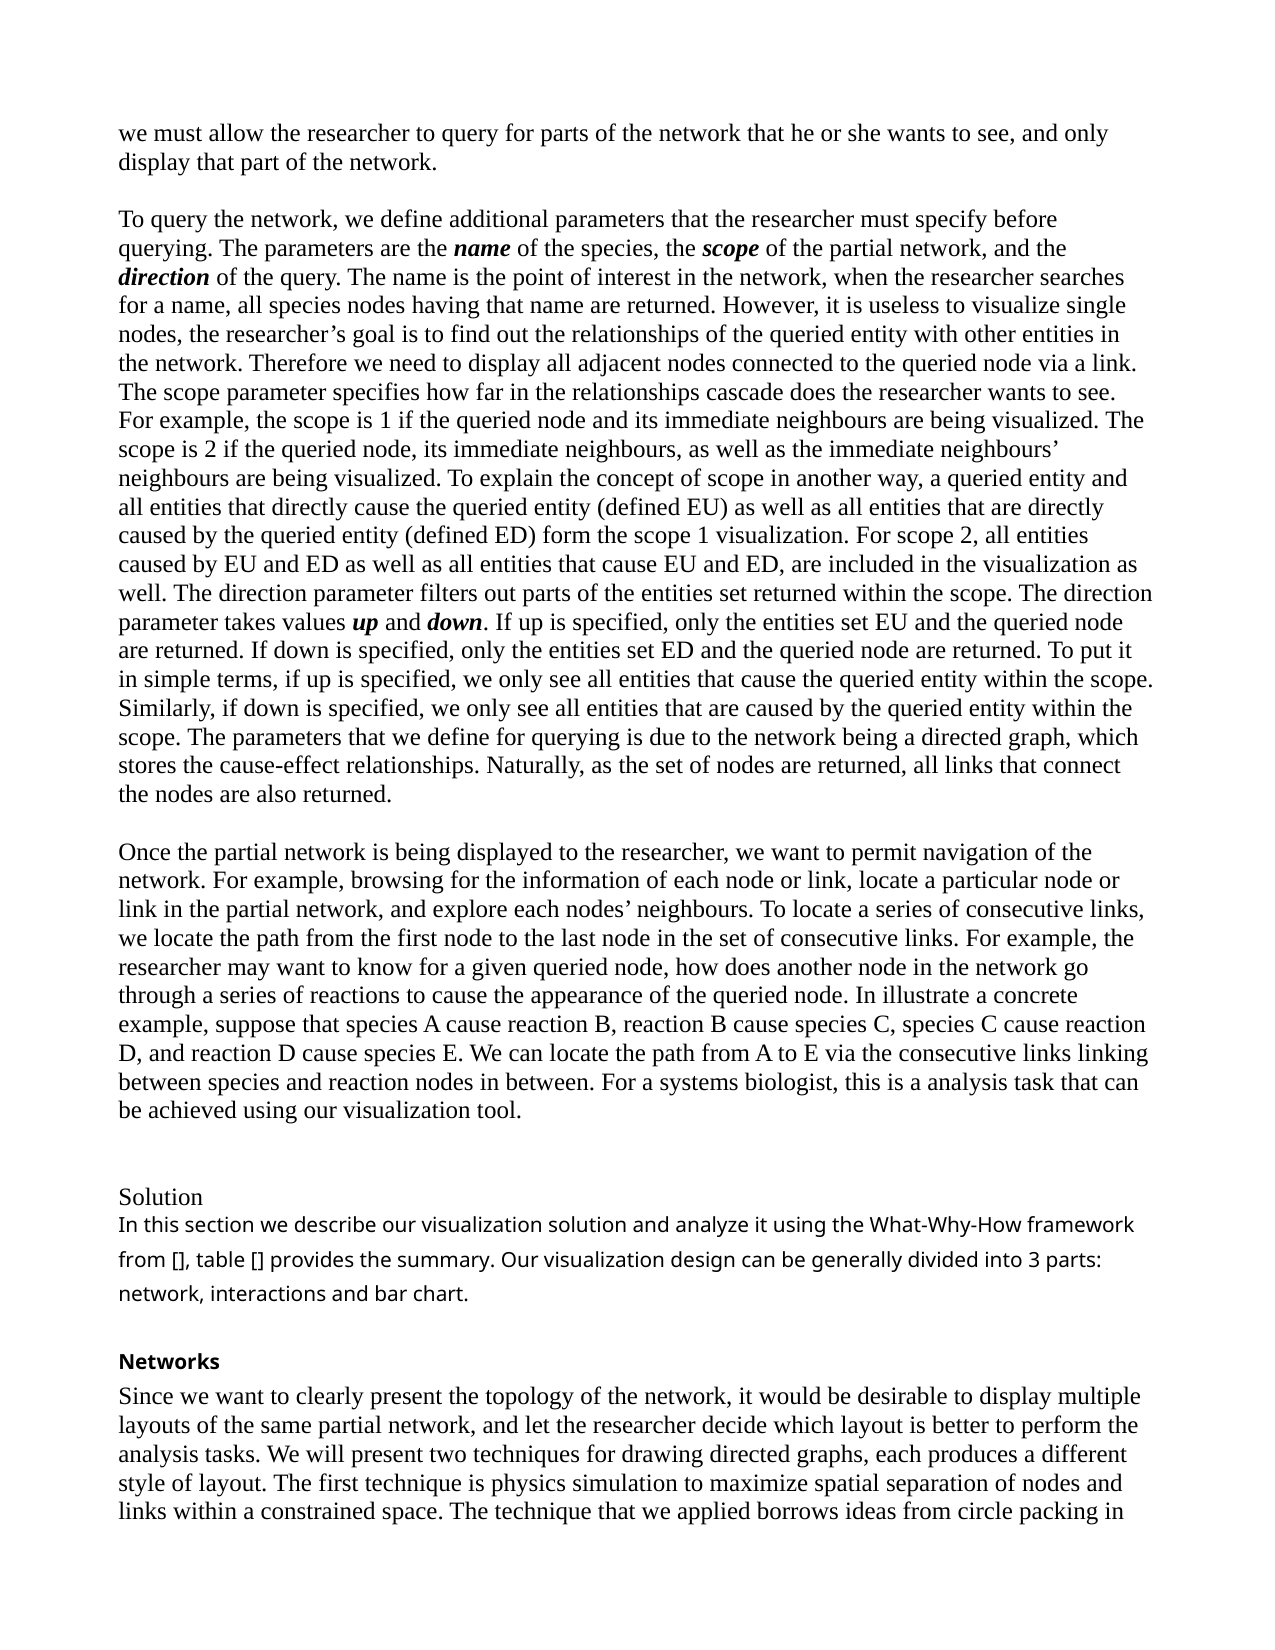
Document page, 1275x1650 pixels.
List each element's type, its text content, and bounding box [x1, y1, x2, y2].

text Solution [118, 1182, 1157, 1211]
text we must allow the researcher to query for parts of the network that he or she wants to see, and only display that part of the network. [118, 118, 1157, 176]
text To query the network, we define additional parameters that the researcher must specify before querying. The parameters are the name of the species, the scope of the partial network, and the direction of the query. The name is the point of interest in the network, when the researcher searches for a name, all species nodes having that name are returned. However, it is useless to visualize single nodes, the researcher’s goal is to find out the relationships of the queried entity with other entities in the network. Therefore we need to display all adjacent nodes connected to the queried node via a link. The scope parameter specifies how far in the relationships cascade does the researcher wants to see. For example, the scope is 1 if the queried node and its immediate neighbours are being visualized. The scope is 2 if the queried node, its immediate neighbours, as well as the immediate neighbours’ neighbours are being visualized. To explain the concept of scope in another way, a queried entity and all entities that directly cause the queried entity (defined EU) as well as all entities that are directly caused by the queried entity (defined ED) form the scope 1 visualization. For scope 2, all entities caused by EU and ED as well as all entities that cause EU and ED, are included in the visualization as well. The direction parameter filters out parts of the entities set returned within the scope. The direction parameter takes values up and down. If up is specified, only the entities set EU and the queried node are returned. If down is specified, only the entities set ED and the queried node are returned. To put it in simple terms, if up is specified, we only see all entities that cause the queried entity within the scope. Similarly, if down is specified, we only see all entities that are caused by the queried entity within the scope. The parameters that we define for querying is due to the network being a directed graph, which stores the cause-effect relationships. Naturally, as the set of nodes are returned, all links that connect the nodes are also returned. [118, 204, 1157, 808]
text Networks [118, 1347, 1157, 1376]
text Since we want to clearly present the topology of the network, it would be desirable to display multiple layouts of the same partial network, and let the researcher decide which layout is better to perform the analysis tasks. We will present two techniques for drawing directed graphs, each produces a different style of layout. The first technique is physics simulation to maximize spatial separation of nodes and links within a constrained space. The technique that we applied borrows ideas from circle packing in [118, 1381, 1157, 1525]
text Once the partial network is being displayed to the researcher, we want to permit navigation of the network. For example, browsing for the information of each node or link, locate a particular node or link in the partial network, and explore each nodes’ neighbours. To locate a series of consecutive links, we locate the path from the first node to the last node in the set of consecutive links. For example, the researcher may want to know for a given queried node, how does another node in the network go through a series of reactions to cause the appearance of the queried node. In illustrate a concrete example, suppose that species A cause reaction B, reaction B cause species C, species C cause reaction D, and reaction D cause species E. We can locate the path from A to E via the consecutive links linking between species and reaction nodes in between. For a systems biologist, this is a analysis task that can be achieved using our visualization tool. [118, 837, 1157, 1124]
text In this section we describe our visualization solution and analyze it using the What-Why-How framework from [], table [] provides the summary. Our visualization design can be generally divided into 3 parts: network, interactions and bar chart. [118, 1211, 1157, 1307]
